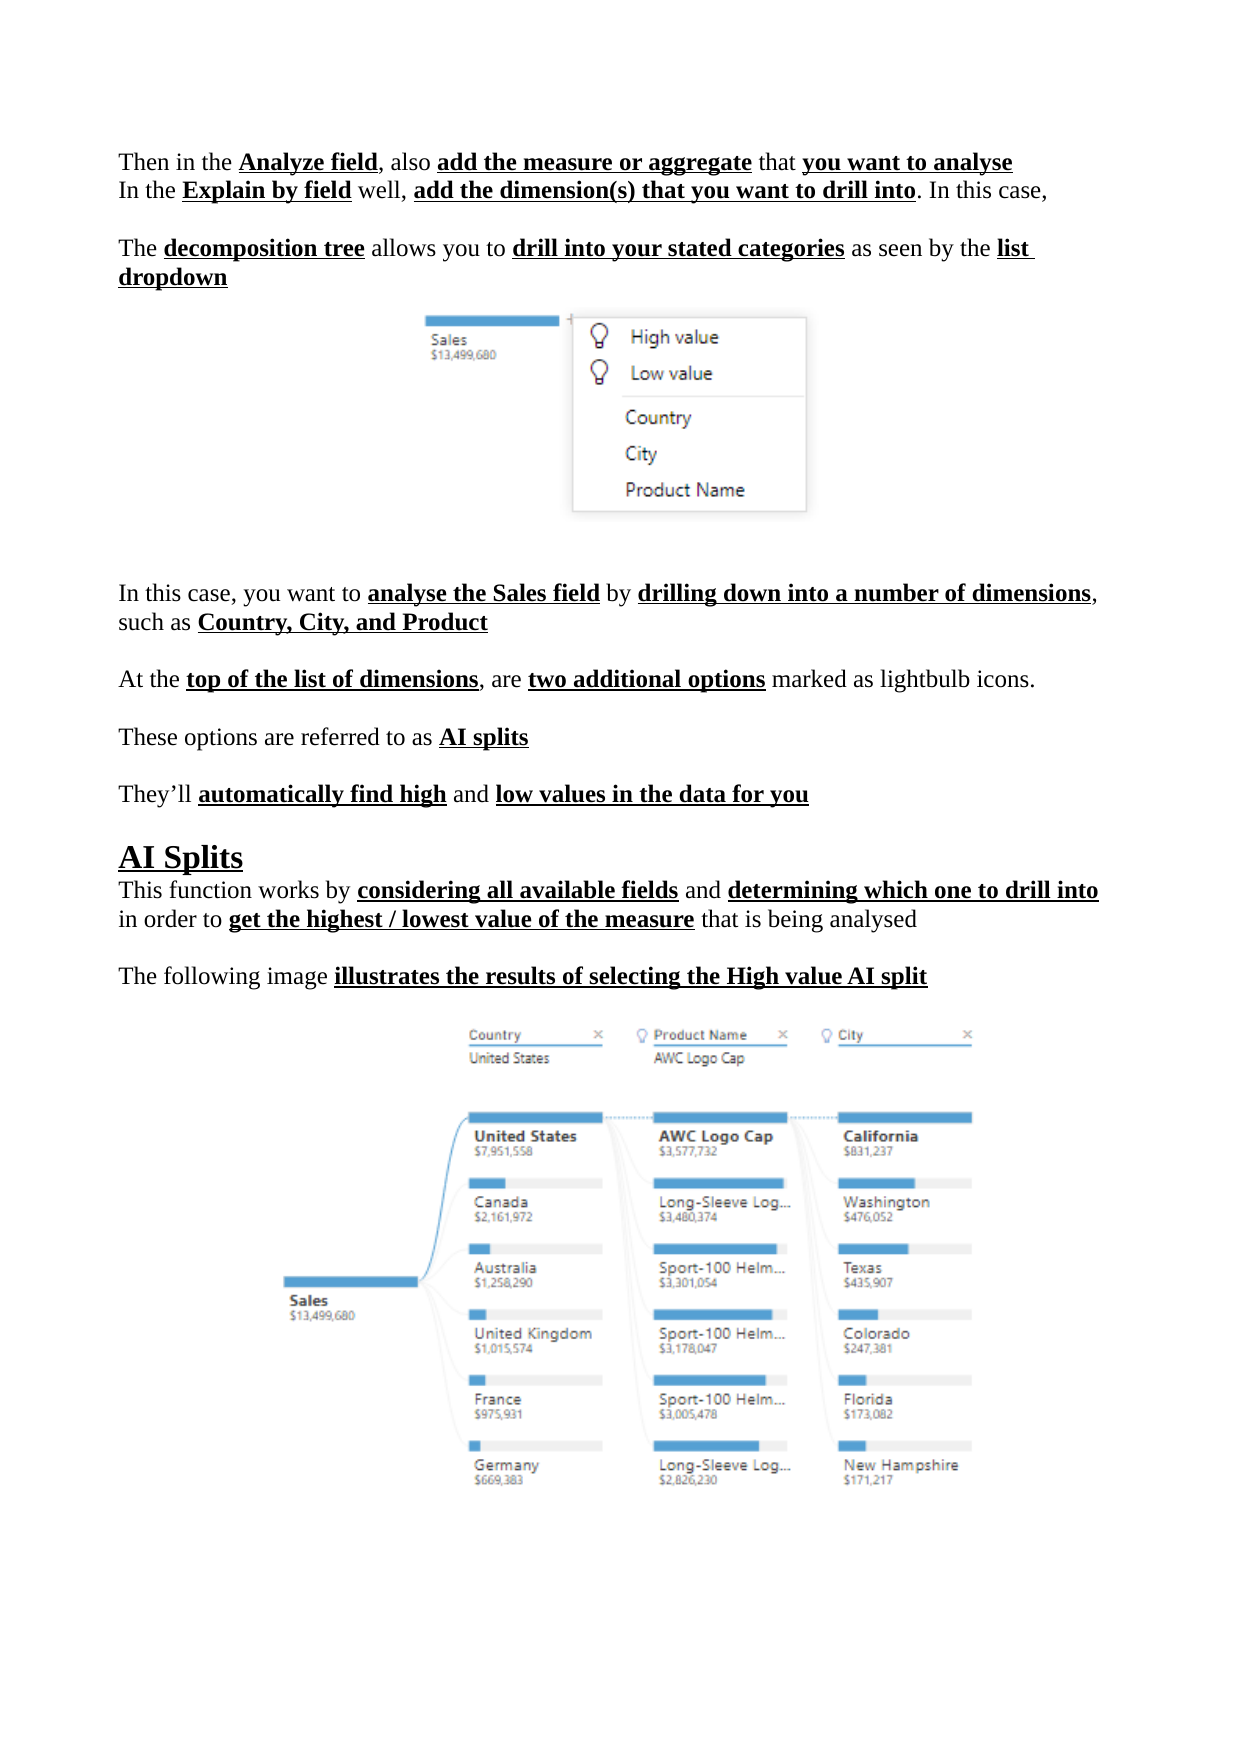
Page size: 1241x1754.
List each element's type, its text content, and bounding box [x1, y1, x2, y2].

picture [421, 307, 820, 522]
text The decomposition tree allows you to drill into your stated categories as seen by the list dropdown [118, 233, 1122, 291]
text At the top of the list of dimensions, are two additional options marked as lightbulb icons. [118, 664, 1122, 693]
text AI Splits [118, 837, 1122, 875]
text They’ll automatically find high and low values in the data for you [118, 779, 1122, 808]
text In this case, you want to analyse the Sales field by drilling down into a number of dimensions, such as Country, City, and Product [118, 578, 1122, 636]
text In the Explain by field well, add the dimension(s) that you want to drill into. In this case, [118, 176, 1122, 204]
picture [246, 1015, 994, 1505]
text These options are referred to as AI splits [118, 722, 1122, 751]
text Then in the Analyze field, also add the measure or aggregate that you want to analyse [118, 147, 1122, 176]
text The following image illustrates the results of selecting the High value AI split [118, 961, 1122, 990]
text This function works by considering all available fields and determining which one to drill into in order to get the highest / lowest value of the measure that is being analysed [118, 875, 1122, 933]
